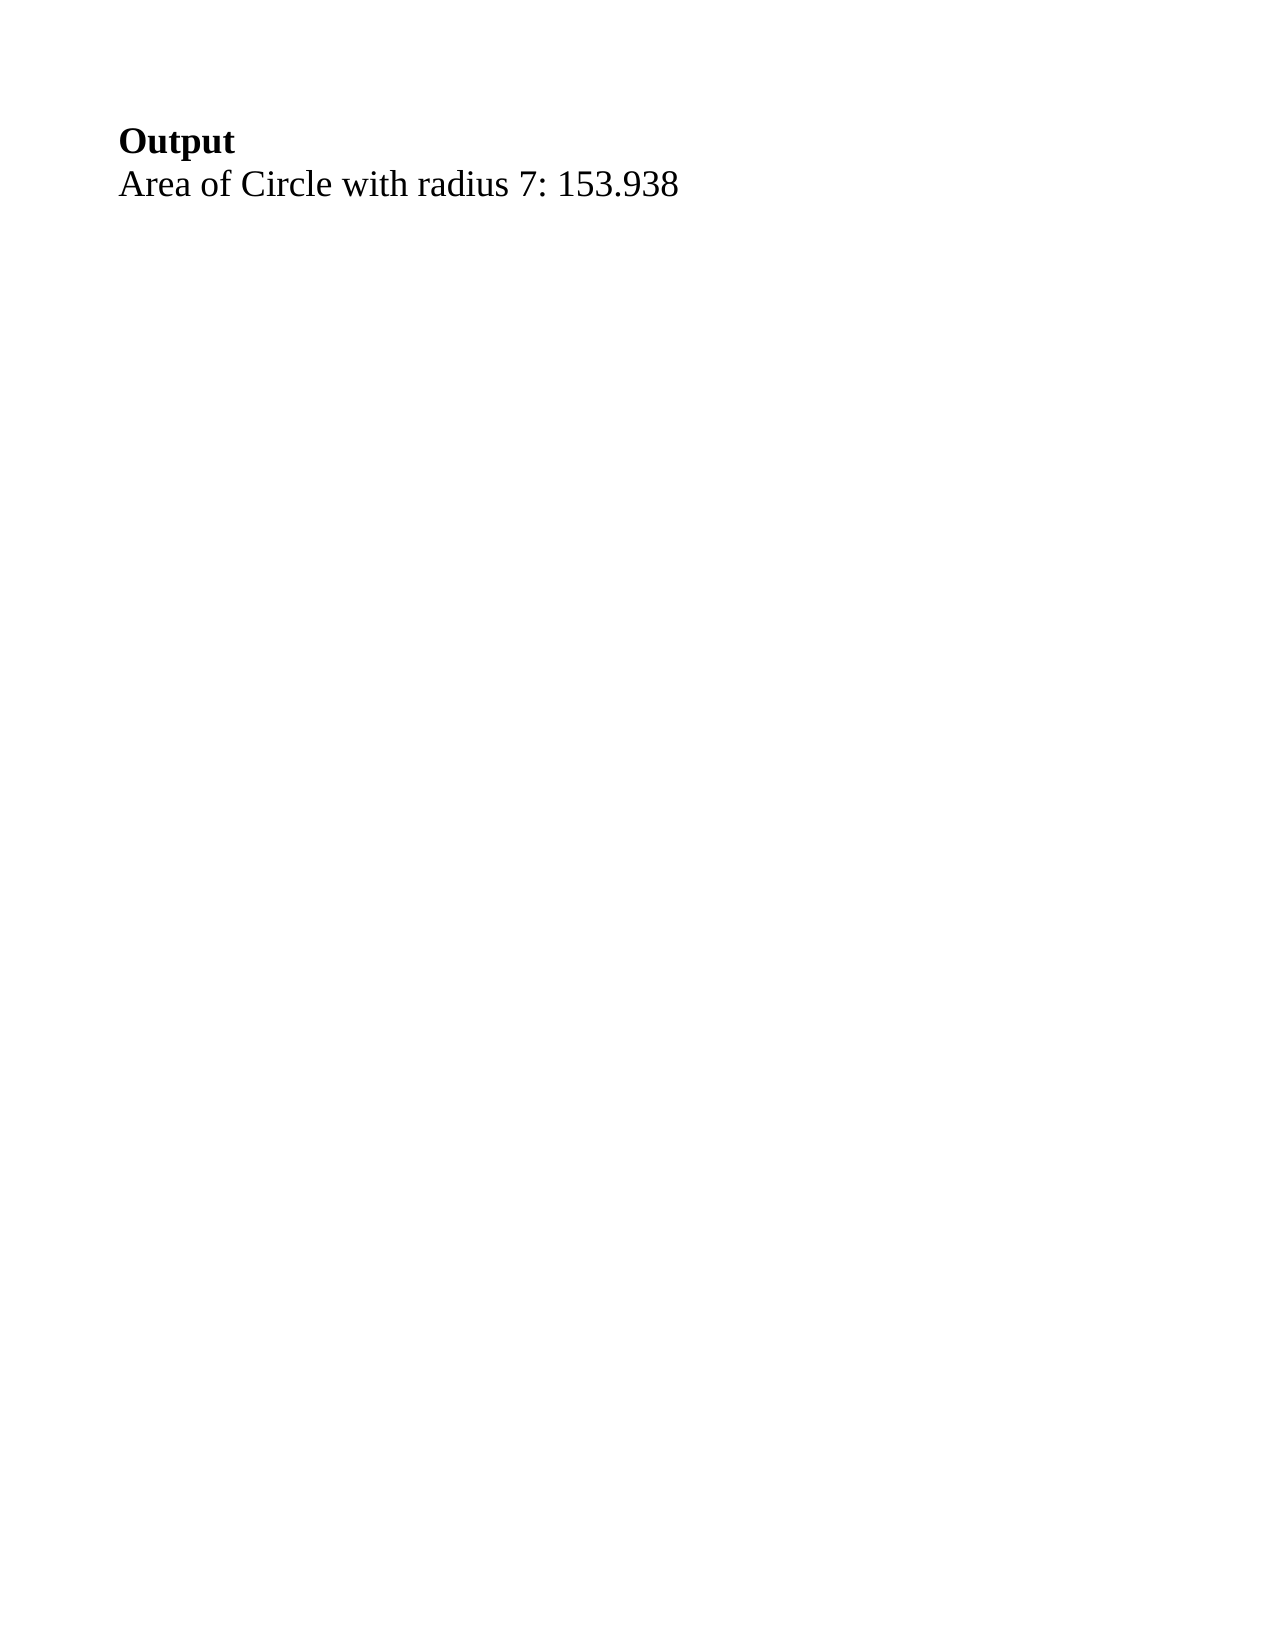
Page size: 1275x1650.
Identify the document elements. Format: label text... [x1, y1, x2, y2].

text Area of Circle with radius 7: 153.938 [118, 161, 1157, 204]
text Output [118, 118, 1157, 161]
